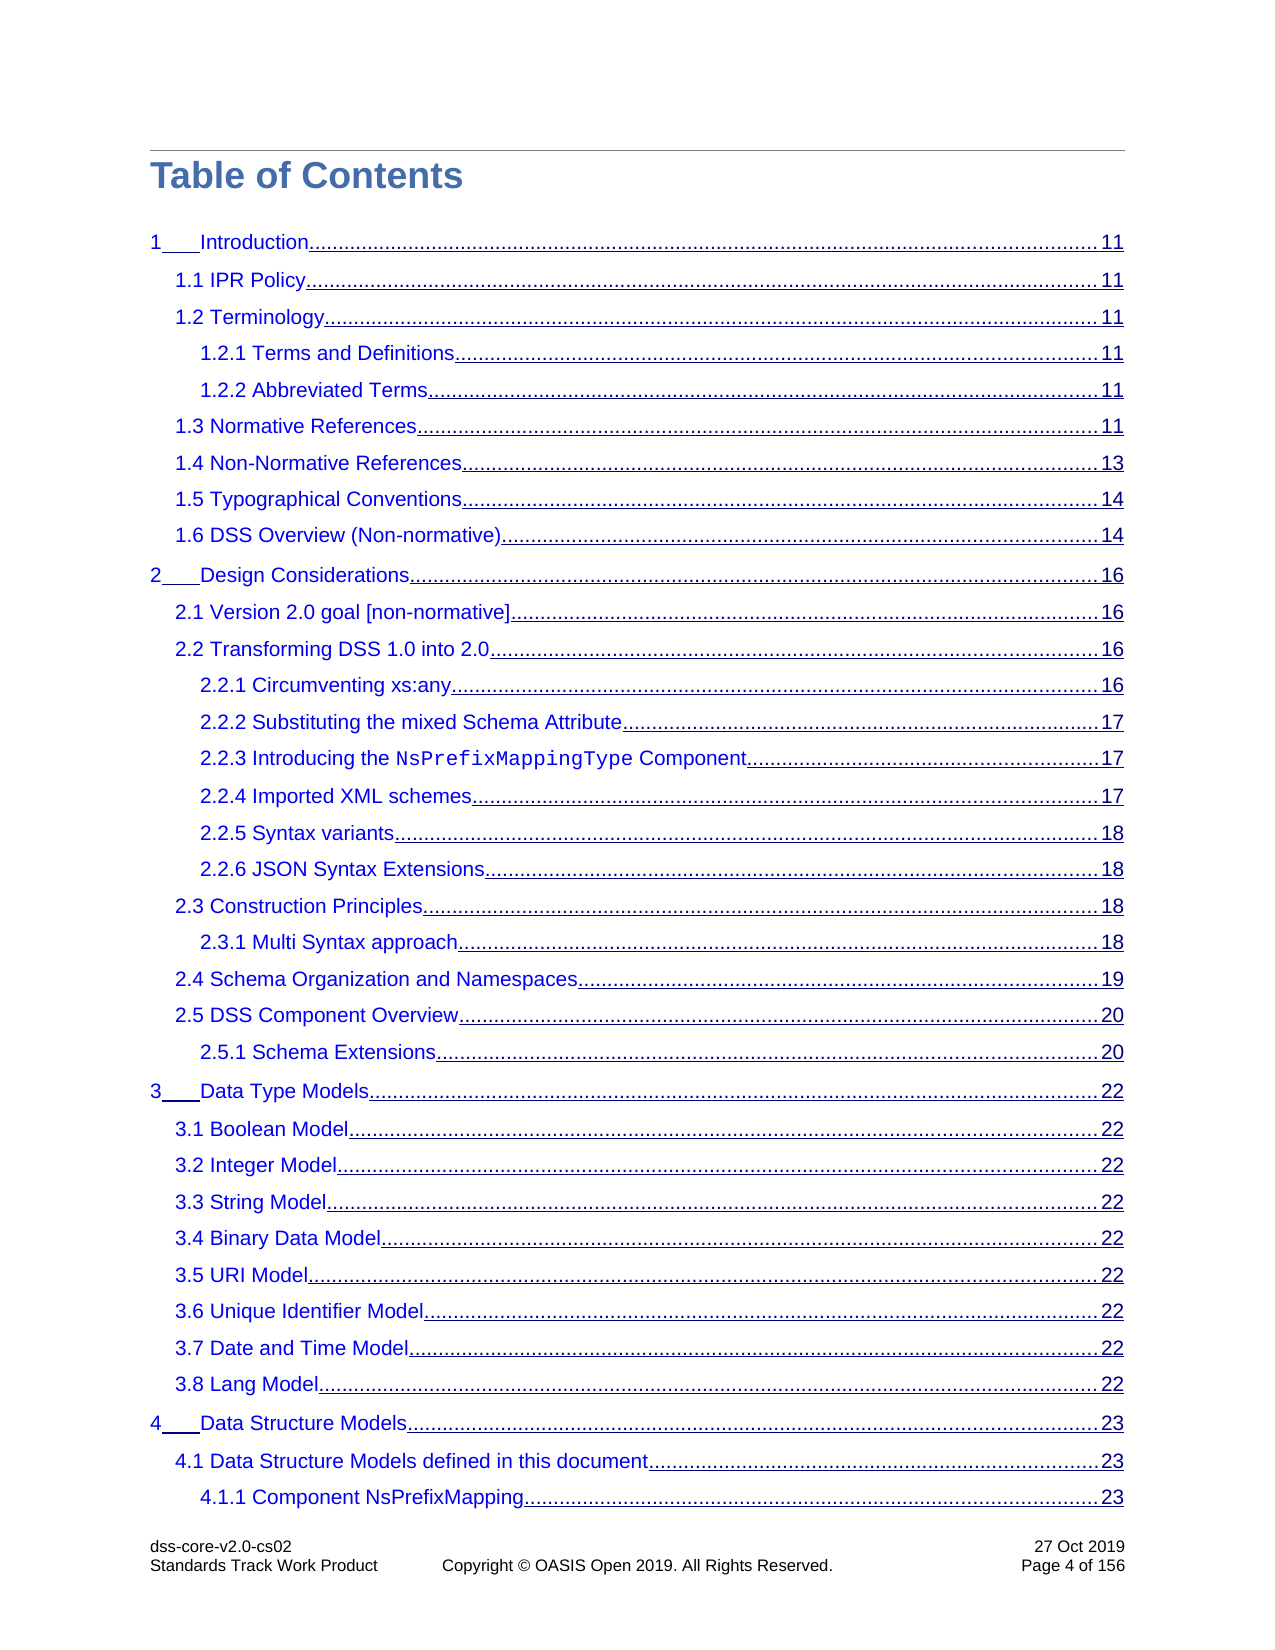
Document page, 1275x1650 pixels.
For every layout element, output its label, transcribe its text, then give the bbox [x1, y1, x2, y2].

text 1.2.1 Terms and Definitions 11 [200, 341, 1125, 365]
text Table of Contents [150, 151, 1125, 196]
text 2.3.1 Multi Syntax approach 18 [200, 930, 1125, 954]
text 3.3 String Model 22 [175, 1189, 1125, 1213]
text 1.4 Non-Normative References 13 [175, 450, 1125, 474]
text 2.4 Schema Organization and Namespaces 19 [175, 967, 1125, 991]
text 3.2 Integer Model 22 [175, 1153, 1125, 1177]
text 2.5.1 Schema Extensions 20 [200, 1039, 1125, 1063]
text 1.2 Terminology 11 [175, 304, 1125, 328]
text 3.7 Date and Time Model 22 [175, 1335, 1125, 1359]
text 1.6 DSS Overview (Non-normative) 14 [175, 523, 1125, 547]
text 4.1 Data Structure Models defined in this document 23 [175, 1449, 1125, 1473]
text 2 Design Considerations 16 [150, 560, 1125, 588]
text 4.1.1 Component NsPrefixMapping 23 [200, 1485, 1125, 1509]
text 1 Introduction 11 [150, 227, 1125, 256]
text 2.2.1 Circumventing xs:any 16 [200, 673, 1125, 697]
text 2.5 DSS Component Overview 20 [175, 1003, 1125, 1027]
text 1.2.2 Abbreviated Terms 11 [200, 377, 1125, 401]
text 3.1 Boolean Model 22 [175, 1117, 1125, 1141]
text 3.8 Lang Model 22 [175, 1372, 1125, 1396]
text 1.3 Normative References 11 [175, 414, 1125, 438]
text 3 Data Type Models 22 [150, 1076, 1125, 1104]
text 2.2.4 Imported XML schemes 17 [200, 784, 1125, 808]
text 4 Data Structure Models 23 [150, 1408, 1125, 1436]
text 2.2.2 Substituting the mixed Schema Attribute 17 [200, 709, 1125, 733]
text 1.5 Typographical Conventions 14 [175, 487, 1125, 511]
text 2.2.3 Introducing the NsPrefixMappingType Component 17 [200, 746, 1125, 772]
text 2.2 Transforming DSS 1.0 into 2.0 16 [175, 637, 1125, 661]
text 3.6 Unique Identifier Model 22 [175, 1299, 1125, 1323]
text 1.1 IPR Policy 11 [175, 268, 1125, 292]
text 2.2.6 JSON Syntax Extensions 18 [200, 857, 1125, 881]
text 2.1 Version 2.0 goal [non-normative] 16 [175, 600, 1125, 624]
text 3.4 Binary Data Model 22 [175, 1226, 1125, 1250]
text 3.5 URI Model 22 [175, 1262, 1125, 1286]
text 2.3 Construction Principles 18 [175, 894, 1125, 918]
text 2.2.5 Syntax variants 18 [200, 821, 1125, 845]
